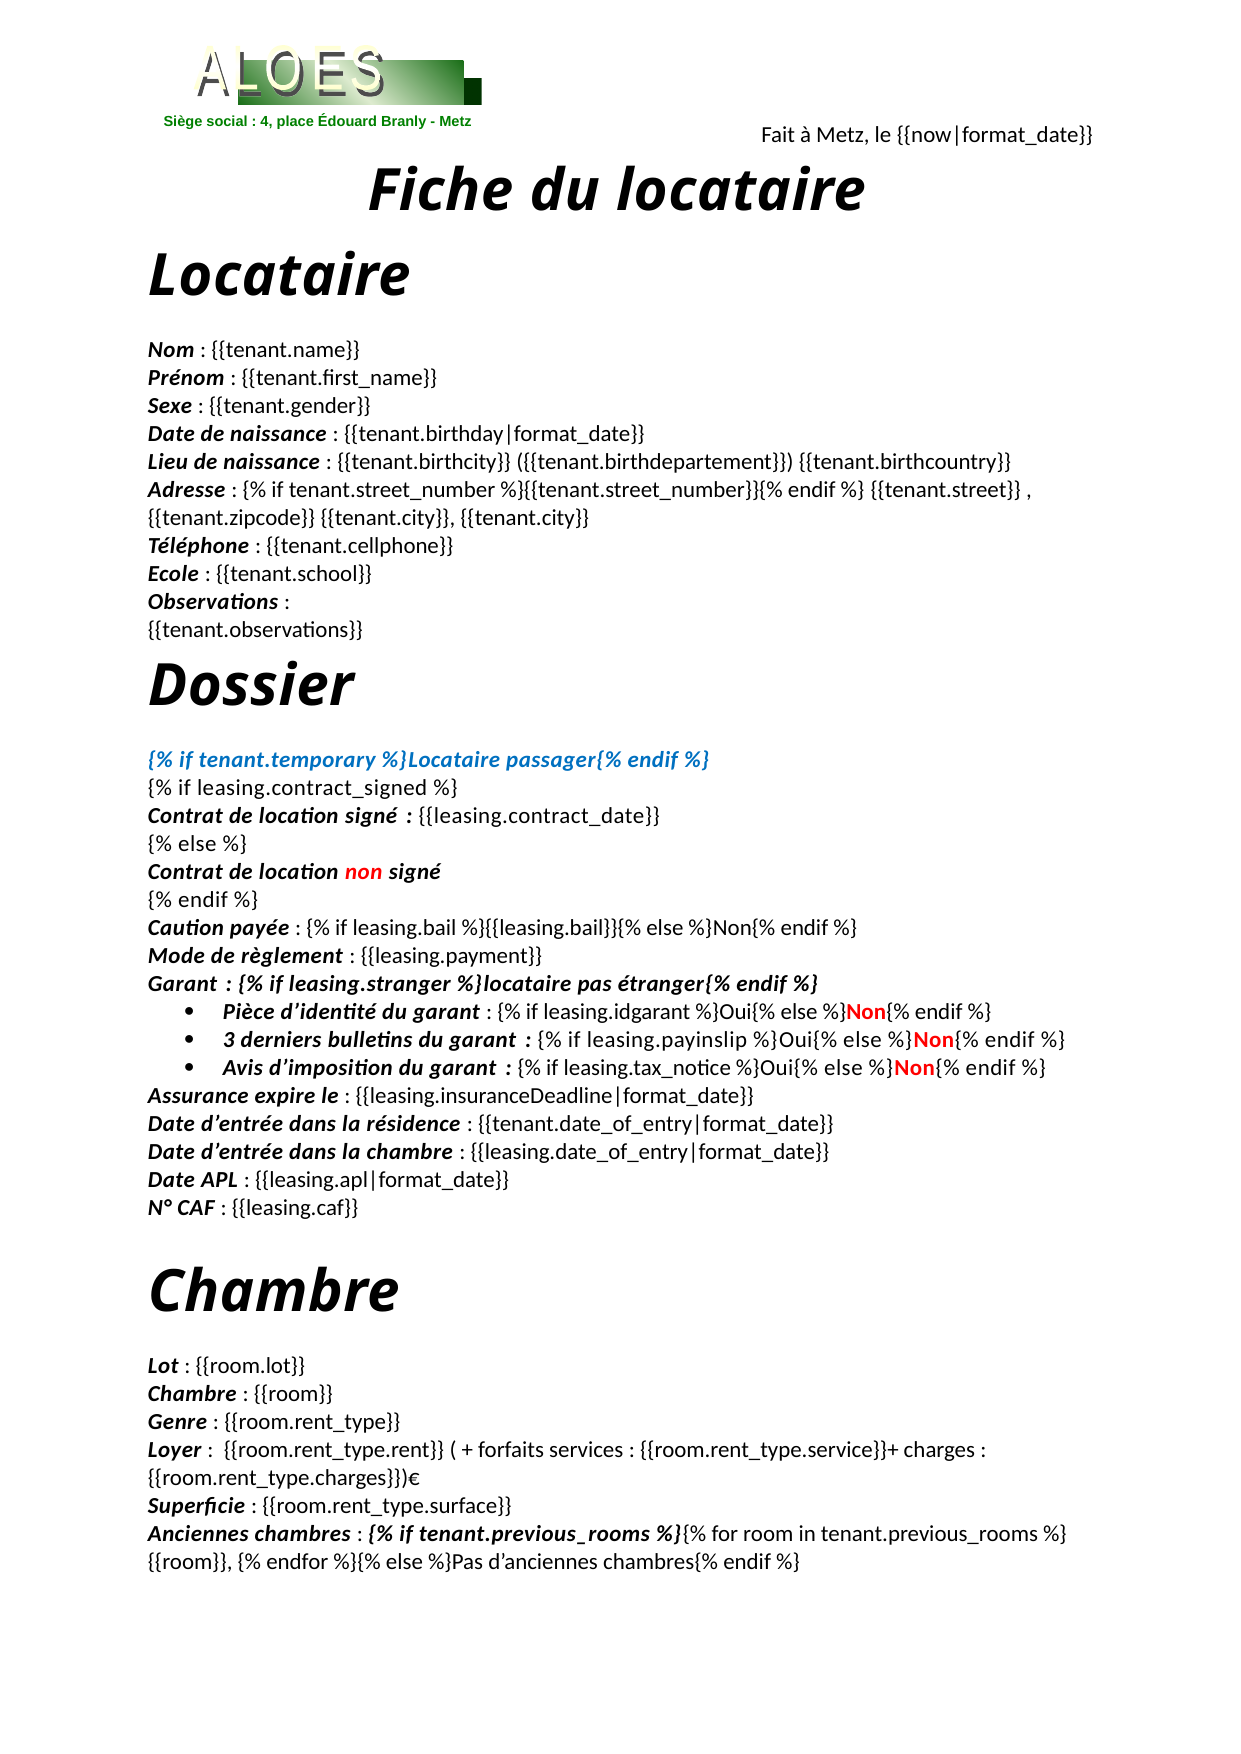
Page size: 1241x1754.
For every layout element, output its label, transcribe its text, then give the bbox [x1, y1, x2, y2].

text {{tenant.observations}} [148, 615, 1093, 643]
text Adresse : {% if tenant.street_number %}{{tenant.street_number}}{% endif %} {{tenant.street}} , {{tenant.zipcode}} {{tenant.city}}, {{tenant.city}} [148, 475, 1093, 531]
title Chambre [148, 1249, 1093, 1329]
list 3 derniers bulletins du garant : {% if leasing.payinslip %}Oui{% else %}Non{% endif %} [185, 1025, 1093, 1053]
text Assurance expire le : {{leasing.insuranceDeadline|format_date}} [148, 1081, 1093, 1109]
text Nom : {{tenant.name}} [148, 335, 1093, 363]
text Genre : {{room.rent_type}} [148, 1407, 1093, 1435]
text Date d’entrée dans la résidence : {{tenant.date_of_entry|format_date}} [148, 1109, 1093, 1137]
text Observations : [148, 587, 1093, 615]
text Prénom : {{tenant.first_name}} [148, 363, 1093, 391]
text {% if tenant.temporary %}Locataire passager{% endif %} [148, 745, 1093, 773]
text Date de naissance : {{tenant.birthday|format_date}} [148, 419, 1093, 447]
list Pièce d’identité du garant : {% if leasing.idgarant %}Oui{% else %}Non{% endif %} [185, 997, 1093, 1025]
text Anciennes chambres : {% if tenant.previous_rooms %}{% for room in tenant.previous_rooms %}{{room}}, {% endfor %}{% else %}Pas d’anciennes chambres{% endif %} [148, 1519, 1093, 1575]
text Caution payée : {% if leasing.bail %}{{leasing.bail}}{% else %}Non{% endif %} [148, 913, 1093, 941]
text Mode de règlement : {{leasing.payment}} [148, 941, 1093, 969]
text Téléphone : {{tenant.cellphone}} [148, 531, 1093, 559]
list Avis d’imposition du garant : {% if leasing.tax_notice %}Oui{% else %}Non{% endif %} [185, 1053, 1093, 1081]
text Loyer : {{room.rent_type.rent}} ( + forfaits services : {{room.rent_type.service}}+ charges : {{room.rent_type.charges}})€ [148, 1435, 1093, 1491]
text Lieu de naissance : {{tenant.birthcity}} ({{tenant.birthdepartement}}) {{tenant.birthcountry}} [148, 447, 1093, 475]
text Superficie : {{room.rent_type.surface}} [148, 1491, 1093, 1519]
text {% else %} [148, 829, 1093, 857]
text Date APL : {{leasing.apl|format_date}} [148, 1165, 1093, 1193]
text Sexe : {{tenant.gender}} [148, 391, 1093, 419]
text Ecole : {{tenant.school}} [148, 559, 1093, 587]
text Chambre : {{room}} [148, 1379, 1093, 1407]
text Contrat de location non signé [148, 857, 1093, 885]
text {% if leasing.contract_signed %} [148, 773, 1093, 801]
text N° CAF : {{leasing.caf}} [148, 1193, 1093, 1221]
text {% endif %} [148, 885, 1093, 913]
text Lot : {{room.lot}} [148, 1351, 1093, 1379]
title Dossier [148, 643, 1093, 723]
title Fiche du locataire [148, 148, 1093, 228]
title Locataire [148, 233, 1093, 313]
text Date d’entrée dans la chambre : {{leasing.date_of_entry|format_date}} [148, 1137, 1093, 1165]
text Contrat de location signé : {{leasing.contract_date}} [148, 801, 1093, 829]
text Garant : {% if leasing.stranger %}locataire pas étranger{% endif %} [148, 969, 1093, 997]
